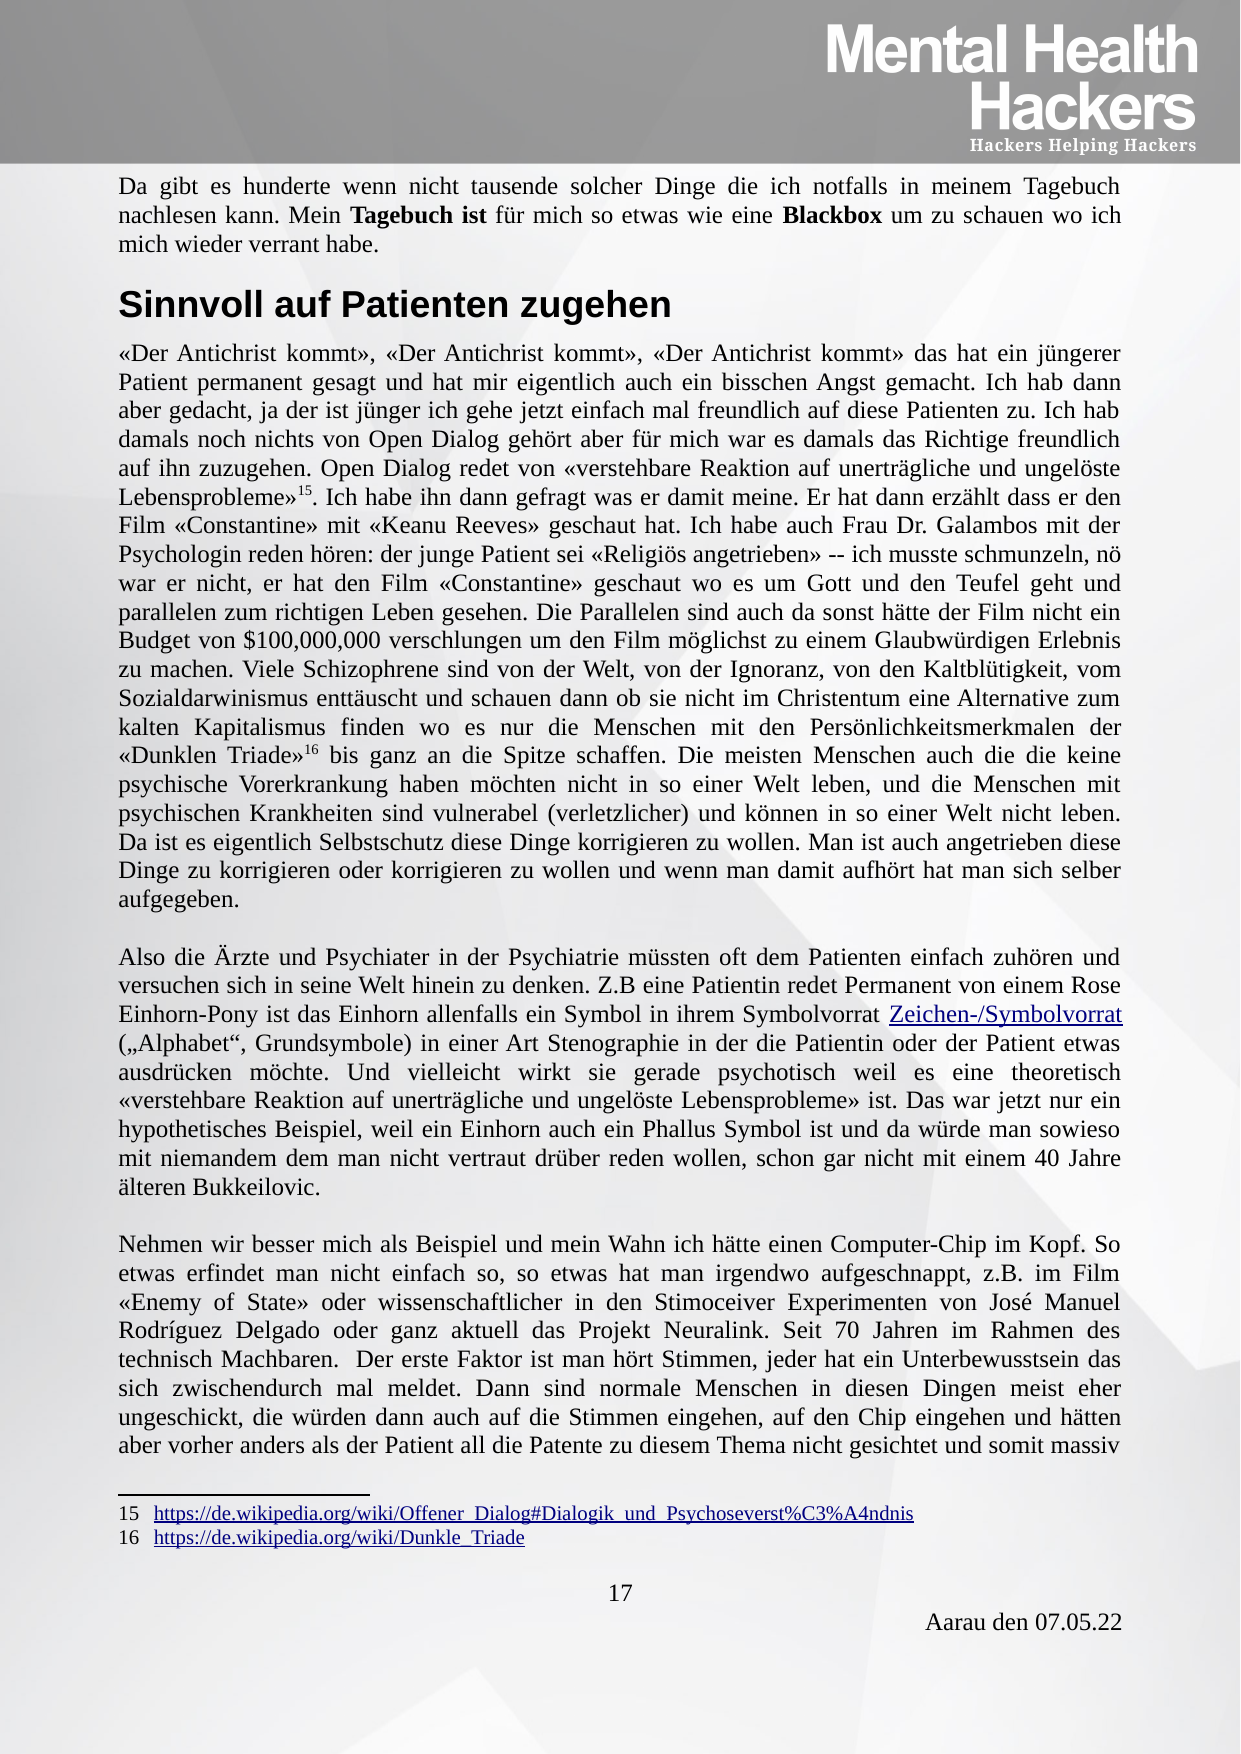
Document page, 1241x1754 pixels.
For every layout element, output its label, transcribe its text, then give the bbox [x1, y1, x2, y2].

text Da gibt es hunderte wenn nicht tausende solcher Dinge die ich notfalls in meinem Tagebuch nachlesen kann. Mein Tagebuch ist für mich so etwas wie eine Blackbox um zu schauen wo ich mich wieder verrant habe. [118, 171, 1122, 257]
text Also die Ärzte und Psychiater in der Psychiatrie müssten oft dem Patienten einfach zuhören und versuchen sich in seine Welt hinein zu denken. Z.B eine Patientin redet Permanent von einem Rose Einhorn-Pony ist das Einhorn allenfalls ein Symbol in ihrem Symbolvorrat Zeichen-/Symbolvorrat („Alphabet“, Grundsymbole) in einer Art Stenographie in der die Patientin oder der Patient etwas ausdrücken möchte. Und vielleicht wirkt sie gerade psychotisch weil es eine theoretisch «verstehbare Reaktion auf unerträgliche und ungelöste Lebensprobleme» ist. Das war jetzt nur ein hypothetisches Beispiel, weil ein Einhorn auch ein Phallus Symbol ist und da würde man sowieso mit niemandem dem man nicht vertraut drüber reden wollen, schon gar nicht mit einem 40 Jahre älteren Bukkeilovic. [118, 942, 1122, 1201]
subtitle Sinnvoll auf Patienten zugehen [118, 282, 1122, 326]
text Nehmen wir besser mich als Beispiel und mein Wahn ich hätte einen Computer-Chip im Kopf. So etwas erfindet man nicht einfach so, so etwas hat man irgendwo aufgeschnappt, z.B. im Film «Enemy of State» oder wissenschaftlicher in den Stimoceiver Experimenten von José Manuel Rodríguez Delgado oder ganz aktuell das Projekt Neuralink. Seit 70 Jahren im Rahmen des technisch Machbaren. Der erste Faktor ist man hört Stimmen, jeder hat ein Unterbewusstsein das sich zwischendurch mal meldet. Dann sind normale Menschen in diesen Dingen meist eher ungeschickt, die würden dann auch auf die Stimmen eingehen, auf den Chip eingehen und hätten aber vorher anders als der Patient all die Patente zu diesem Thema nicht gesichtet und somit massiv [118, 1229, 1122, 1459]
text https://de.wikipedia.org/wiki/Offener_Dialog#Dialogik_und_Psychoseverst%C3%A4ndnis [118, 1501, 1122, 1525]
picture [0, 0, 1241, 1754]
text https://de.wikipedia.org/wiki/Dunkle_Triade [118, 1525, 1122, 1549]
text «Der Antichrist kommt», «Der Antichrist kommt», «Der Antichrist kommt» das hat ein jüngerer Patient permanent gesagt und hat mir eigentlich auch ein bisschen Angst gemacht. Ich hab dann aber gedacht, ja der ist jünger ich gehe jetzt einfach mal freundlich auf diese Patienten zu. Ich hab damals noch nichts von Open Dialog gehört aber für mich war es damals das Richtige freundlich auf ihn zuzugehen. Open Dialog redet von «verstehbare Reaktion auf unerträgliche und ungelöste Lebensprobleme». Ich habe ihn dann gefragt was er damit meine. Er hat dann erzählt dass er den Film «Constantine» mit «Keanu Reeves» geschaut hat. Ich habe auch Frau Dr. Galambos mit der Psychologin reden hören: der junge Patient sei «Religiös angetrieben» -- ich musste schmunzeln, nö war er nicht, er hat den Film «Constantine» geschaut wo es um Gott und den Teufel geht und parallelen zum richtigen Leben gesehen. Die Parallelen sind auch da sonst hätte der Film nicht ein Budget von $100,000,000 verschlungen um den Film möglichst zu einem Glaubwürdigen Erlebnis zu machen. Viele Schizophrene sind von der Welt, von der Ignoranz, von den Kaltblütigkeit, vom Sozialdarwinismus enttäuscht und schauen dann ob sie nicht im Christentum eine Alternative zum kalten Kapitalismus finden wo es nur die Menschen mit den Persönlichkeitsmerkmalen der «Dunklen Triade» bis ganz an die Spitze schaffen. Die meisten Menschen auch die die keine psychische Vorerkrankung haben möchten nicht in so einer Welt leben, und die Menschen mit psychischen Krankheiten sind vulnerabel (verletzlicher) und können in so einer Welt nicht leben. Da ist es eigentlich Selbstschutz diese Dinge korrigieren zu wollen. Man ist auch angetrieben diese Dinge zu korrigieren oder korrigieren zu wollen und wenn man damit aufhört hat man sich selber aufgegeben. [118, 338, 1122, 913]
